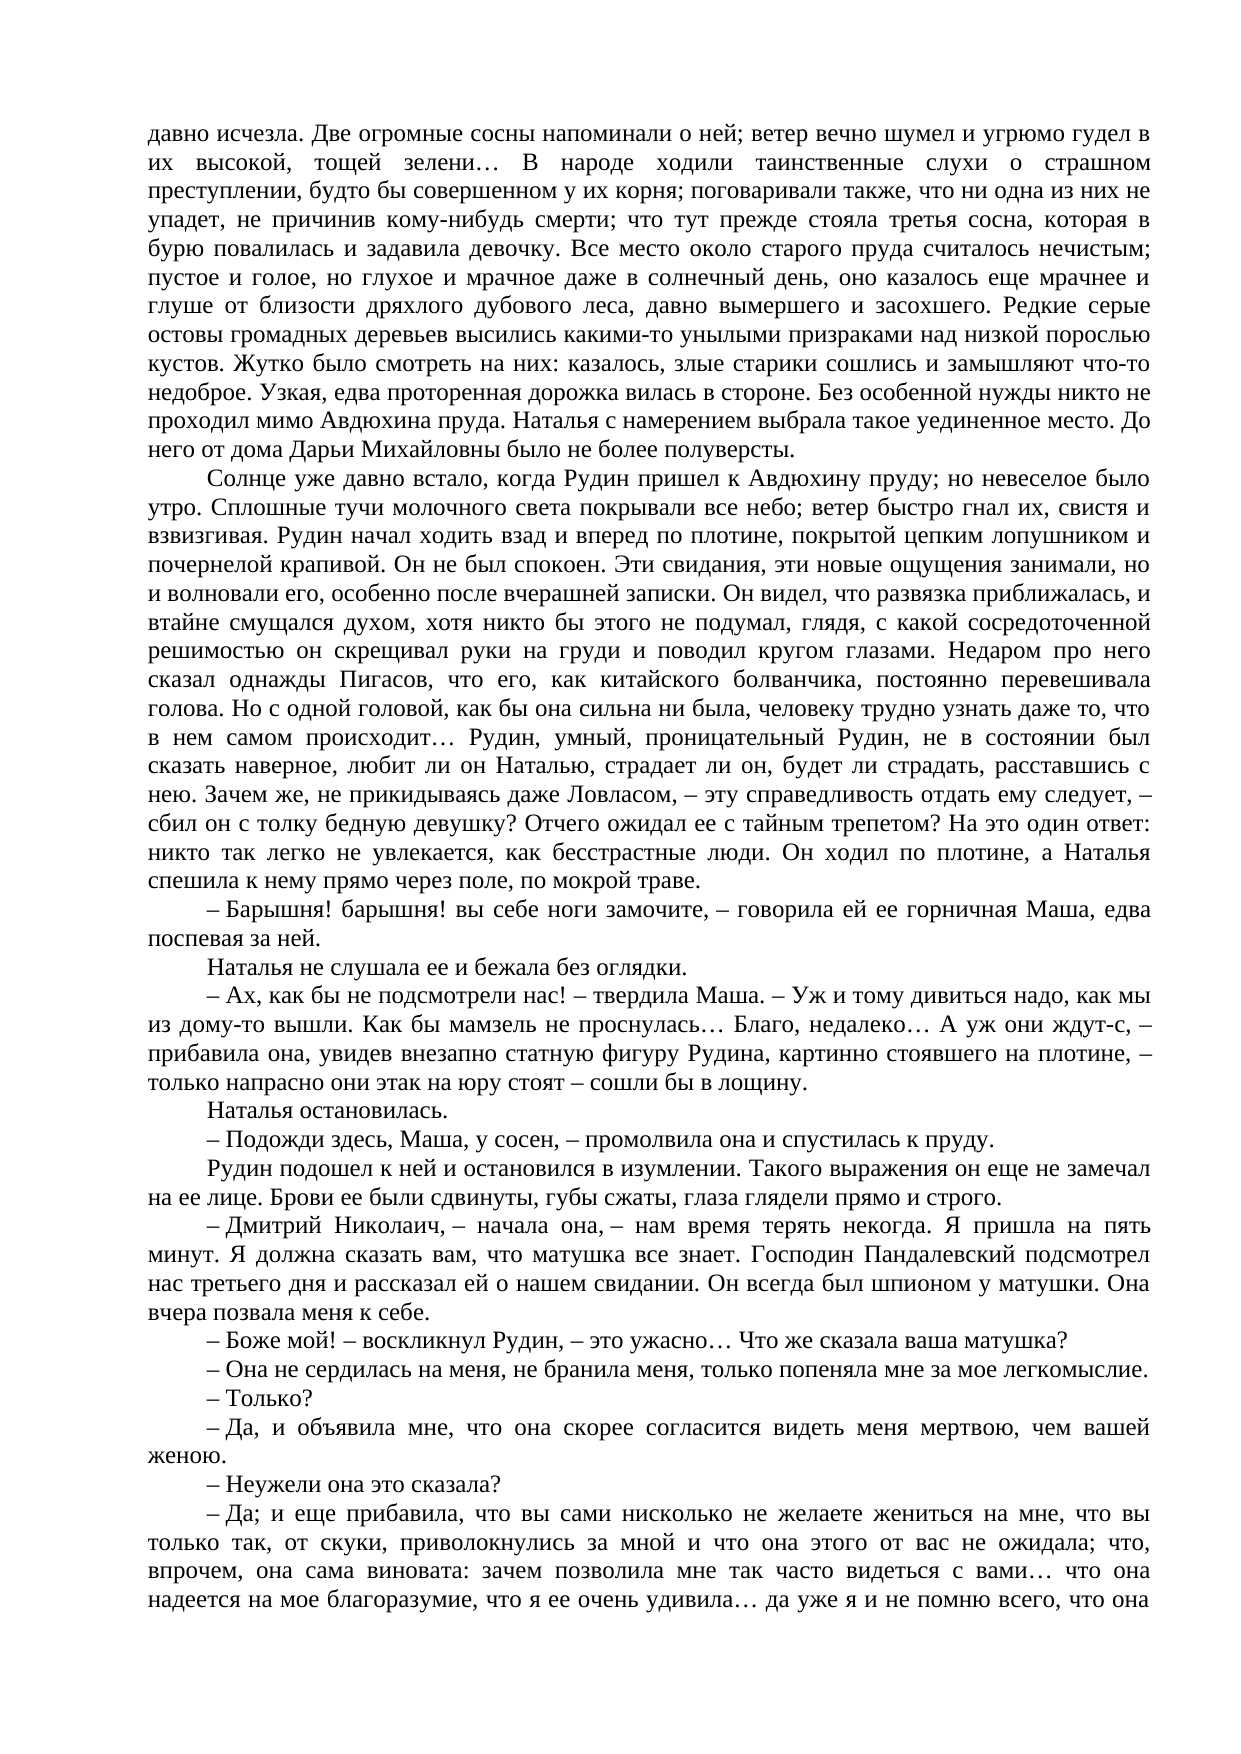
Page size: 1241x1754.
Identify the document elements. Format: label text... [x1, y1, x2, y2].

text давно исчезла. Две огромные сосны напоминали о ней; ветер вечно шумел и угрюмо гудел в их высокой, тощей зелени… В народе ходили таинственные слухи о страшном преступлении, будто бы совершенном у их корня; поговаривали также, что ни одна из них не упадет, не причинив кому-нибудь смерти; что тут прежде стояла третья сосна, которая в бурю повалилась и задавила девочку. Все место около старого пруда считалось нечистым; пустое и голое, но глухое и мрачное даже в солнечный день, оно казалось еще мрачнее и глуше от близости дряхлого дубового леса, давно вымершего и засохшего. Редкие серые остовы громадных деревьев высились какими-то унылыми призраками над низкой порослью кустов. Жутко было смотреть на них: казалось, злые старики сошлись и замышляют что-то недоброе. Узкая, едва проторенная дорожка вилась в стороне. Без особенной нужды никто не проходил мимо Авдюхина пруда. Наталья с намерением выбрала такое уединенное место. До него от дома Дарьи Михайловны было не более полуверсты. [148, 118, 1152, 463]
text Солнце уже давно встало, когда Рудин пришел к Авдюхину пруду; но невеселое было утро. Сплошные тучи молочного света покрывали все небо; ветер быстро гнал их, свистя и взвизгивая. Рудин начал ходить взад и вперед по плотине, покрытой цепким лопушником и почернелой крапивой. Он не был спокоен. Эти свидания, эти новые ощущения занимали, но и волновали его, особенно после вчерашней записки. Он видел, что развязка приближалась, и втайне смущался духом, хотя никто бы этого не подумал, глядя, с какой сосредоточенной решимостью он скрещивал руки на груди и поводил кругом глазами. Недаром про него сказал однажды Пигасов, что его, как китайского болванчика, постоянно перевешивала голова. Но с одной головой, как бы она сильна ни была, человеку трудно узнать даже то, что в нем самом происходит… Рудин, умный, проницательный Рудин, не в состоянии был сказать наверное, любит ли он Наталью, страдает ли он, будет ли страдать, расставшись с нею. Зачем же, не прикидываясь даже Ловласом, – эту справедливость отдать ему следует, – сбил он с толку бедную девушку? Отчего ожидал ее с тайным трепетом? На это один ответ: никто так легко не увлекается, как бесстрастные люди. Он ходил по плотине, а Наталья спешила к нему прямо через поле, по мокрой траве. [148, 463, 1152, 894]
text – Неужели она это сказала? [148, 1469, 1152, 1498]
text – Только? [148, 1383, 1152, 1412]
text – Боже мой! – воскликнул Рудин, – это ужасно… Что же сказала ваша матушка? [148, 1326, 1152, 1354]
text – Подожди здесь, Маша, у сосен, – промолвила она и спустилась к пруду. [148, 1124, 1152, 1153]
text Рудин подошел к ней и остановился в изумлении. Такого выражения он еще не замечал на ее лице. Брови ее были сдвинуты, губы сжаты, глаза глядели прямо и строго. [148, 1153, 1152, 1211]
text – Да, и объявила мне, что она скорее согласится видеть меня мертвою, чем вашей женою. [148, 1412, 1152, 1469]
text – Ах, как бы не подсмотрели нас! – твердила Маша. – Уж и тому дивиться надо, как мы из дому-то вышли. Как бы мамзель не проснулась… Благо, недалеко… А уж они ждут-с, – прибавила она, увидев внезапно статную фигуру Рудина, картинно стоявшего на плотине, – только напрасно они этак на юру стоят – сошли бы в лощину. [148, 981, 1152, 1096]
text Наталья остановилась. [148, 1096, 1152, 1124]
text Наталья не слушала ее и бежала без оглядки. [148, 952, 1152, 981]
text – Она не сердилась на меня, не бранила меня, только попеняла мне за мое легкомыслие. [148, 1354, 1152, 1383]
text – Дмитрий Николаич, – начала она, – нам время терять некогда. Я пришла на пять минут. Я должна сказать вам, что матушка все знает. Господин Пандалевский подсмотрел нас третьего дня и рассказал ей о нашем свидании. Он всегда был шпионом у матушки. Она вчера позвала меня к себе. [148, 1211, 1152, 1326]
text – Барышня! барышня! вы себе ноги замочите, – говорила ей ее горничная Маша, едва поспевая за ней. [148, 894, 1152, 952]
text – Да; и еще прибавила, что вы сами нисколько не желаете жениться на мне, что вы только так, от скуки, приволокнулись за мной и что она этого от вас не ожидала; что, впрочем, она сама виновата: зачем позволила мне так часто видеться с вами… что она надеется на мое благоразумие, что я ее очень удивила… да уже я и не помню всего, что она [148, 1498, 1152, 1613]
